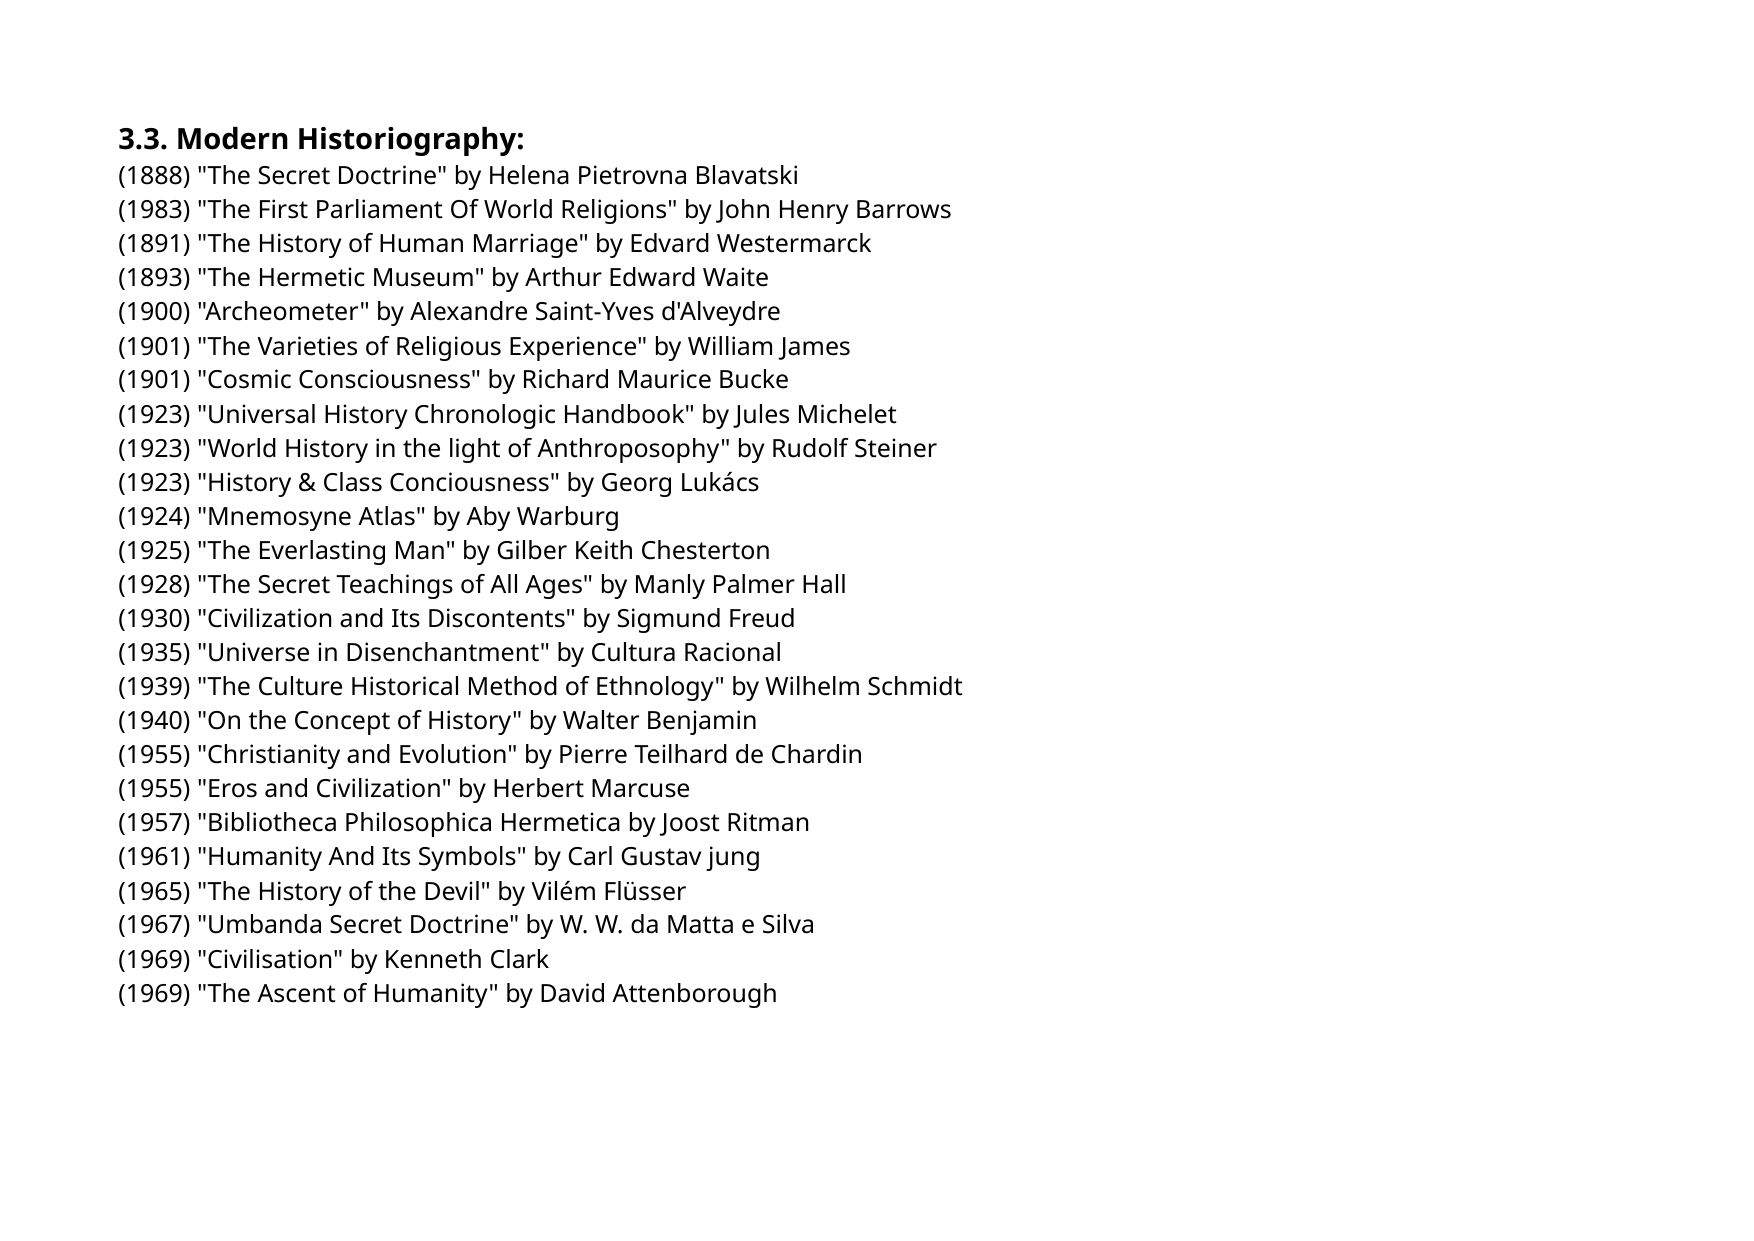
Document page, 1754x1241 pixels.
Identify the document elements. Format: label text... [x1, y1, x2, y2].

text (1961) "Humanity And Its Symbols" by Carl Gustav jung [118, 839, 1636, 873]
text (1935) "Universe in Disenchantment" by Cultura Racional [118, 635, 1636, 669]
text (1923) "Universal History Chronologic Handbook" by Jules Michelet [118, 396, 1636, 430]
text (1955) "Christianity and Evolution" by Pierre Teilhard de Chardin [118, 737, 1636, 771]
text (1969) "Civilisation" by Kenneth Clark [118, 941, 1636, 975]
text (1957) "Bibliotheca Philosophica Hermetica by Joost Ritman [118, 805, 1636, 839]
text (1888) "The Secret Doctrine" by Helena Pietrovna Blavatski [118, 158, 1636, 192]
text (1983) "The First Parliament Of World Religions" by John Henry Barrows [118, 192, 1636, 226]
text (1967) "Umbanda Secret Doctrine" by W. W. da Matta e Silva [118, 907, 1636, 941]
text (1923) "History & Class Conciousness" by Georg Lukács [118, 464, 1636, 498]
text (1969) "The Ascent of Humanity" by David Attenborough [118, 975, 1636, 1009]
text 3.3. Modern Historiography: [118, 118, 1636, 158]
text (1925) "The Everlasting Man" by Gilber Keith Chesterton [118, 532, 1636, 567]
text (1923) "World History in the light of Anthroposophy" by Rudolf Steiner [118, 430, 1636, 464]
text (1900) "Archeometer" by Alexandre Saint-Yves d'Alveydre [118, 294, 1636, 328]
text (1928) "The Secret Teachings of All Ages" by Manly Palmer Hall [118, 567, 1636, 601]
text (1924) "Mnemosyne Atlas" by Aby Warburg [118, 498, 1636, 532]
text (1901) "Cosmic Consciousness" by Richard Maurice Bucke [118, 362, 1636, 396]
text (1955) "Eros and Civilization" by Herbert Marcuse [118, 771, 1636, 805]
text (1965) "The History of the Devil" by Vilém Flüsser [118, 873, 1636, 907]
text (1901) "The Varieties of Religious Experience" by William James [118, 328, 1636, 362]
text (1930) "Civilization and Its Discontents" by Sigmund Freud [118, 601, 1636, 635]
text (1893) "The Hermetic Museum" by Arthur Edward Waite [118, 260, 1636, 294]
text (1939) "The Culture Historical Method of Ethnology" by Wilhelm Schmidt [118, 669, 1636, 703]
text (1940) "On the Concept of History" by Walter Benjamin [118, 703, 1636, 737]
text (1891) "The History of Human Marriage" by Edvard Westermarck [118, 226, 1636, 260]
